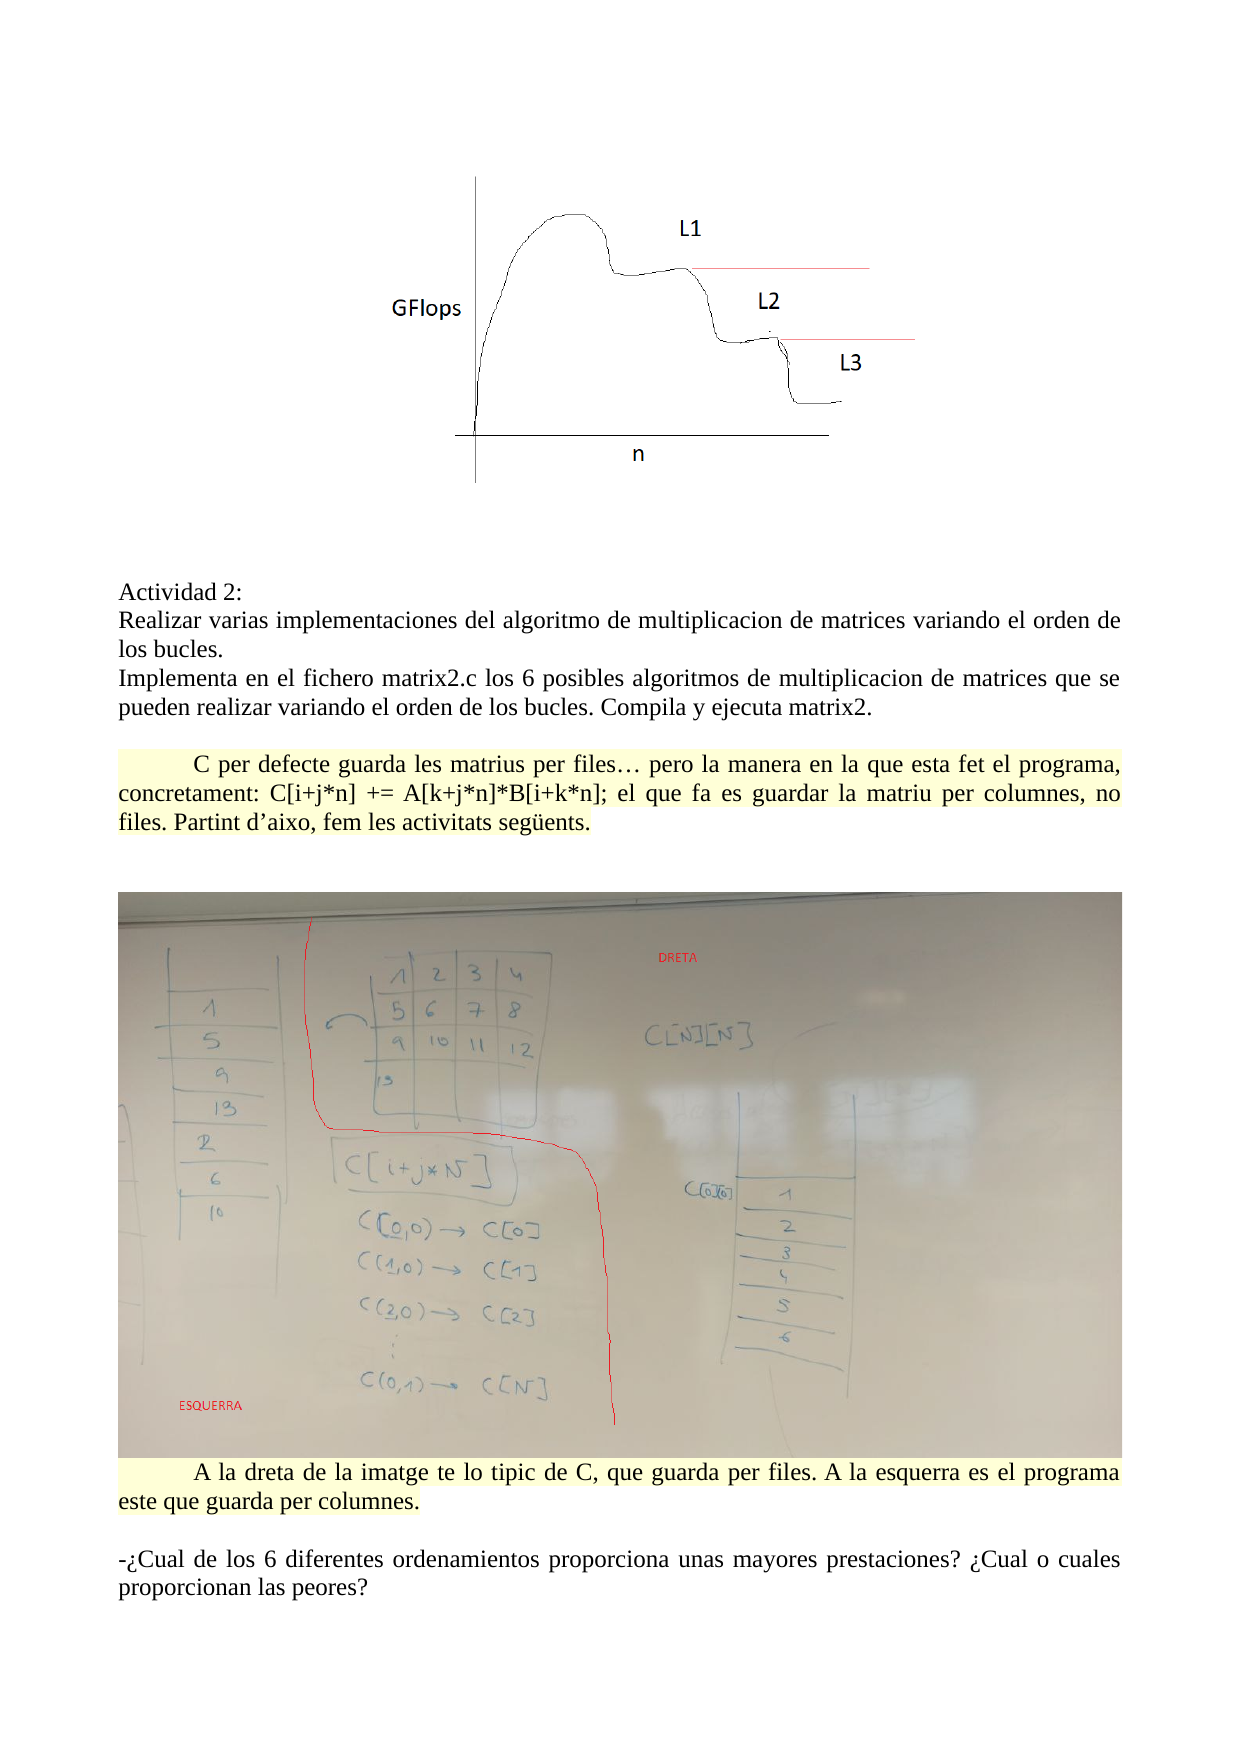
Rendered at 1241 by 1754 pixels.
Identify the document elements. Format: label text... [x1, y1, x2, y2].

text Implementa en el fichero matrix2.c los 6 posibles algoritmos de multiplicacion de matrices que se pueden realizar variando el orden de los bucles. Compila y ejecuta matrix2. [118, 663, 1122, 720]
picture [340, 121, 930, 491]
text C per defecte guarda les matrius per files… pero la manera en la que esta fet el programa, concretament: C[i+j*n] += A[k+j*n]*B[i+k*n]; el que fa es guardar la matriu per columnes, no files. Partint d’aixo, fem les activitats següents. [118, 749, 1122, 835]
text Actividad 2: [118, 577, 1122, 605]
text -¿Cual de los 6 diferentes ordenamientos proporciona unas mayores prestaciones? ¿Cual o cuales proporcionan las peores? [118, 1544, 1122, 1601]
text A la dreta de la imatge te lo tipic de C, que guarda per files. A la esquerra es el programa este que guarda per columnes. [118, 1458, 1122, 1515]
text Realizar varias implementaciones del algoritmo de multiplicacion de matrices variando el orden de los bucles. [118, 605, 1122, 663]
